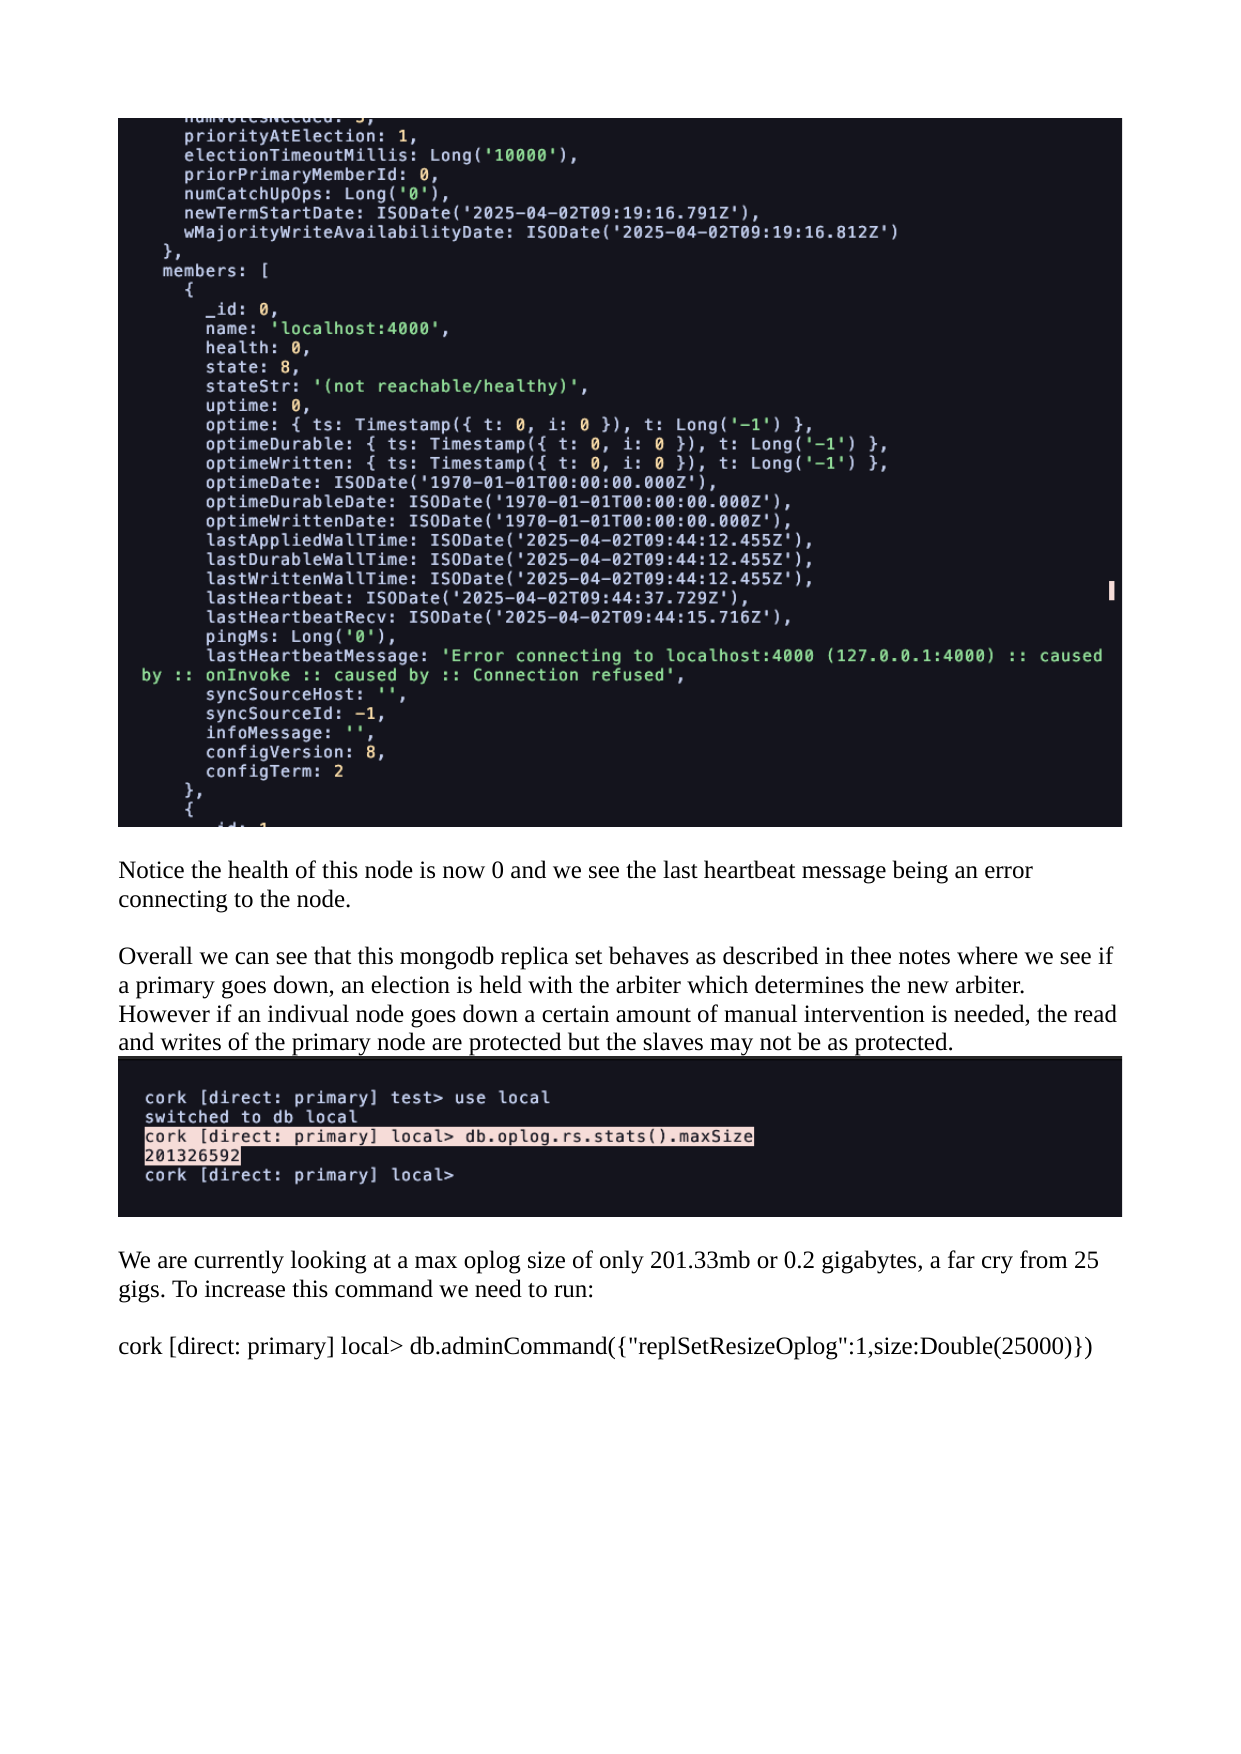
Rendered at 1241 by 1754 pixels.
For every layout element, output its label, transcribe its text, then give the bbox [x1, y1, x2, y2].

text Notice the health of this node is now 0 and we see the last heartbeat message being an error connecting to the node. [118, 855, 1122, 912]
text Overall we can see that this mongodb replica set behaves as described in thee notes where we see if a primary goes down, an election is held with the arbiter which determines the new arbiter. However if an indivual node goes down a certain amount of manual intervention is needed, the read and writes of the primary node are protected but the slaves may not be as protected. [118, 941, 1122, 1056]
picture [118, 1056, 1123, 1217]
text We are currently looking at a max oplog size of only 201.33mb or 0.2 gigabytes, a far cry from 25 gigs. To increase this command we need to run: [118, 1245, 1122, 1303]
picture [118, 118, 1123, 827]
text cork [direct: primary] local> db.adminCommand({"replSetResizeOplog":1,size:Double(25000)}) [118, 1331, 1122, 1360]
